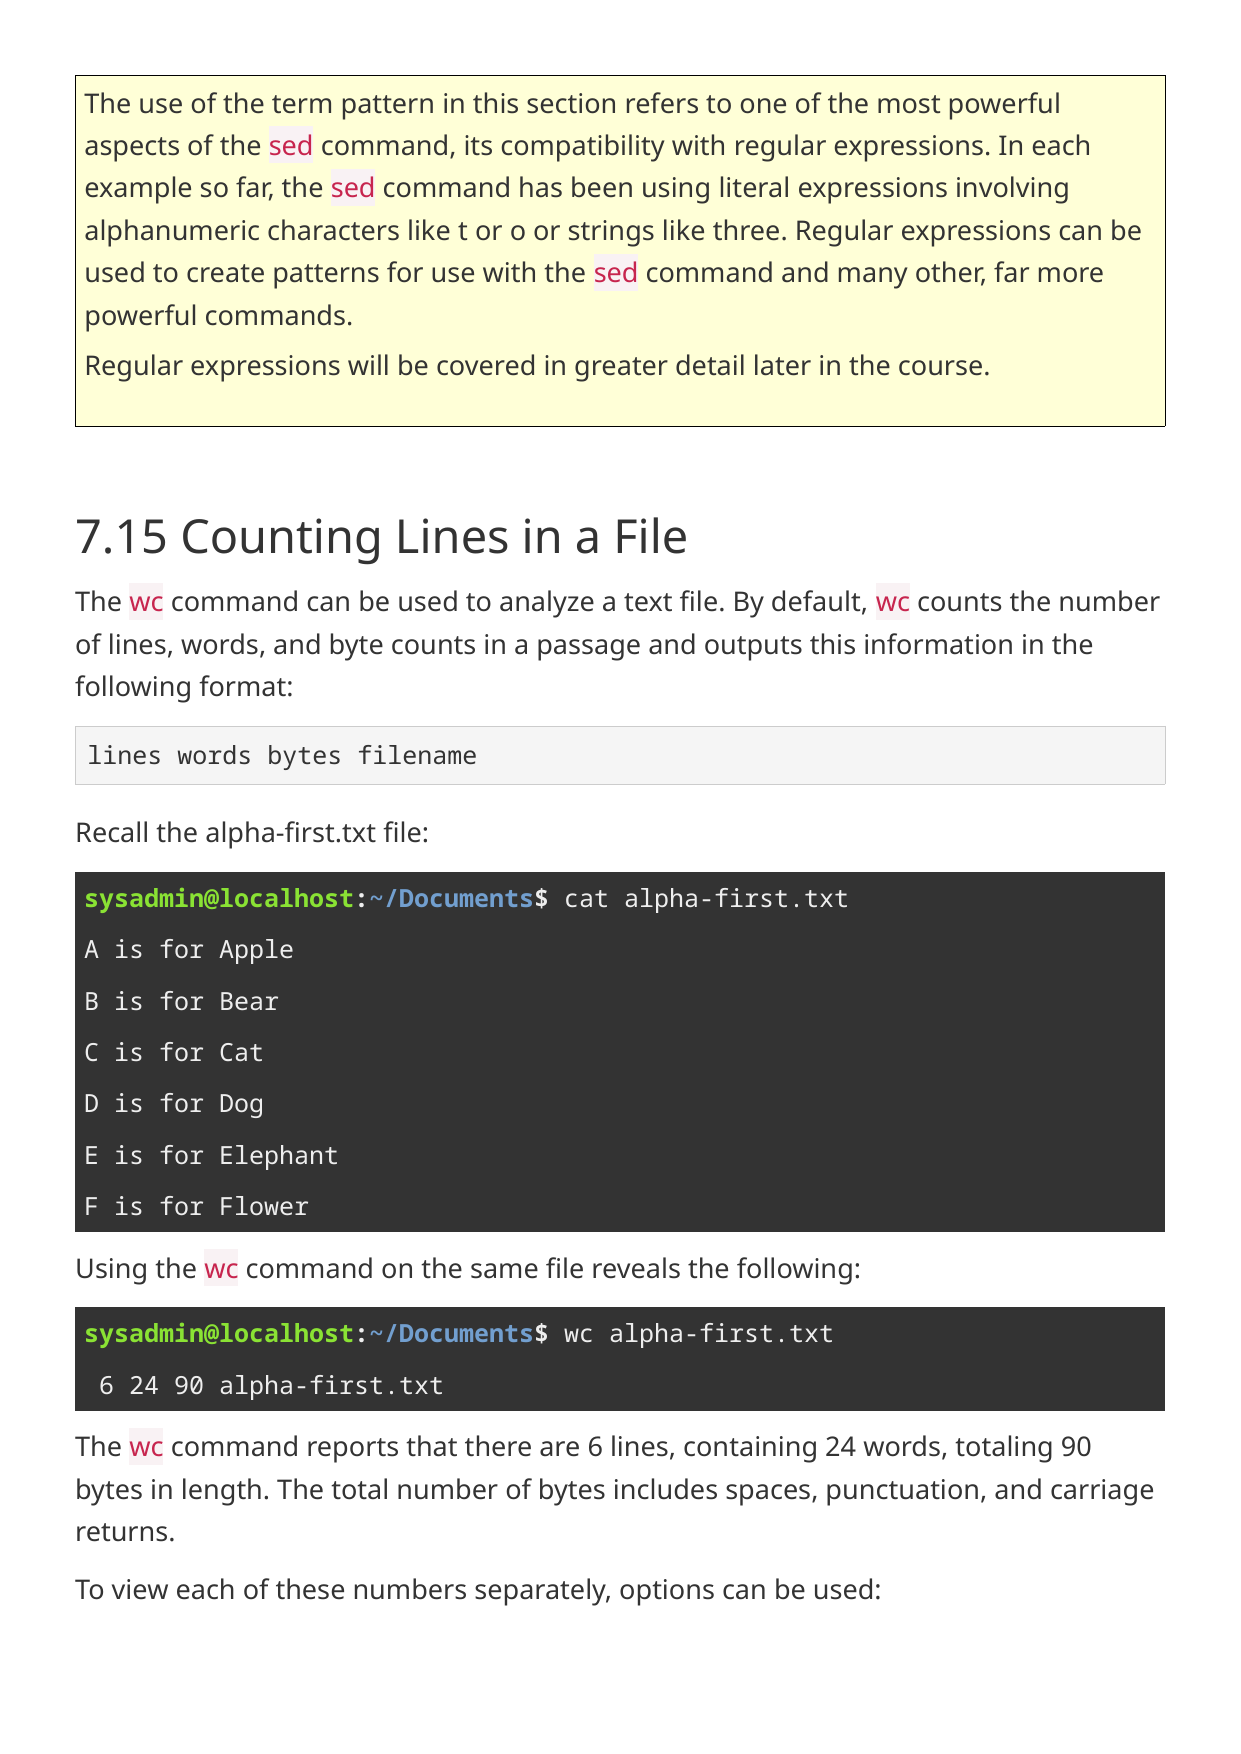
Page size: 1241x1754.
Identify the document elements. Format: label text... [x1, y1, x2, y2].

text F is for Flower [75, 1180, 1165, 1232]
text sysadmin@localhost:~/Documents$ cat alpha-first.txt [75, 872, 1165, 915]
text The wc command can be used to analyze a text file. By default, wc counts the number of lines, words, and byte counts in a passage and outputs this information in the following format: [75, 583, 1165, 704]
text B is for Bear [75, 974, 1165, 1017]
text E is for Elephant [75, 1128, 1165, 1172]
text The wc command reports that there are 6 lines, containing 24 words, totaling 90 bytes in length. The total number of bytes includes spaces, punctuation, and carriage returns. [75, 1428, 1165, 1549]
text D is for Dog [75, 1077, 1165, 1120]
subtitle 7.15 Counting Lines in a File [75, 503, 1165, 567]
text lines words bytes filename [76, 727, 1165, 784]
text The use of the term pattern in this section refers to one of the most powerful aspects of the sed command, its compatibility with regular expressions. In each example so far, the sed command has been using literal expressions involving alphanumeric characters like t or o or strings like three. Regular expressions can be used to create patterns for use with the sed command and many other, far more powerful commands. [76, 76, 1165, 333]
text Regular expressions will be covered in greater detail later in the course. [76, 337, 1165, 379]
text To view each of these numbers separately, options can be used: [75, 1571, 1165, 1607]
text sysadmin@localhost:~/Documents$ wc alpha-first.txt [75, 1307, 1165, 1350]
text Recall the alpha-first.txt file: [75, 814, 1165, 851]
text C is for Cat [75, 1026, 1165, 1069]
text Using the wc command on the same file reveals the following: [75, 1249, 1165, 1286]
text 6 24 90 alpha-first.txt [75, 1358, 1165, 1411]
text A is for Apple [75, 923, 1165, 966]
